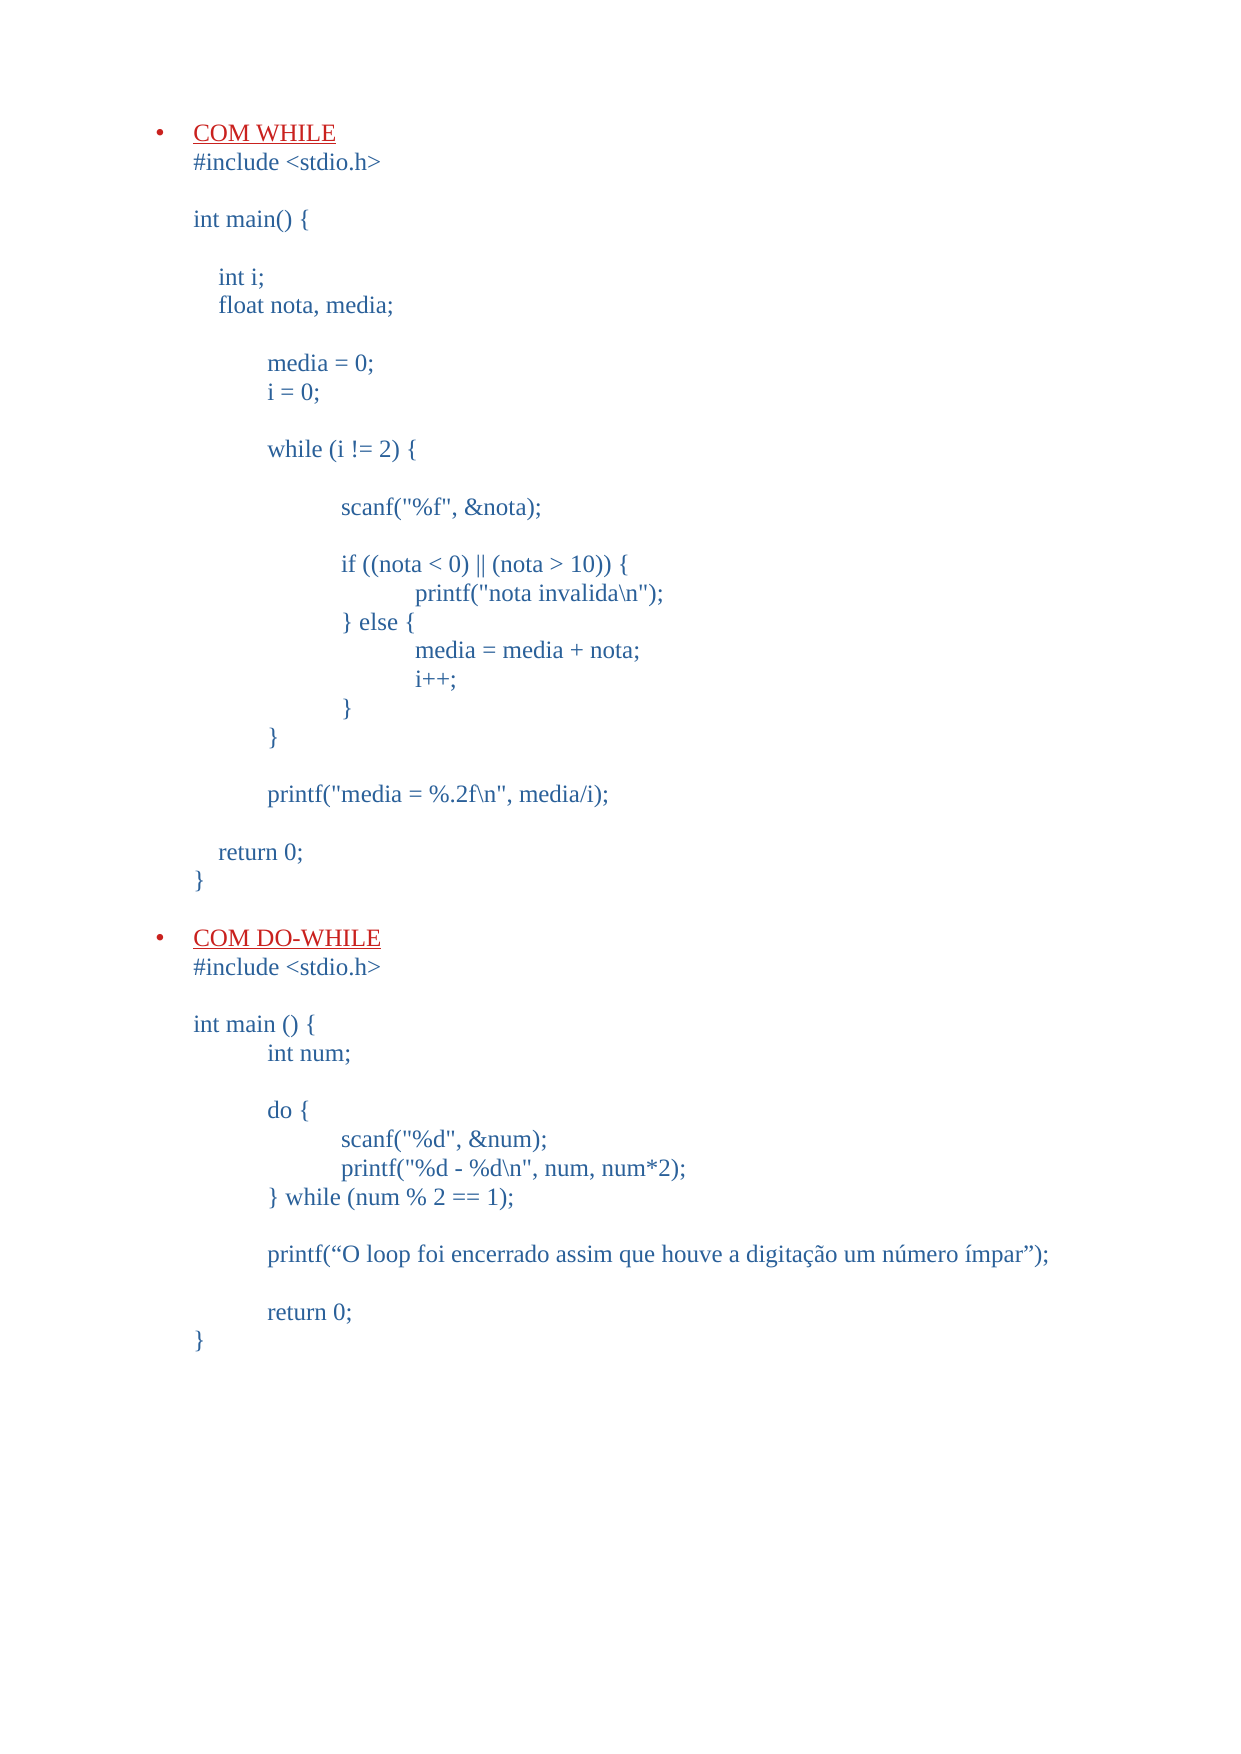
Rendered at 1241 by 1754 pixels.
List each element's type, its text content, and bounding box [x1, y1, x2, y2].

list if ((nota < 0) || (nota > 10)) { [156, 549, 1122, 578]
list do { [156, 1096, 1122, 1124]
list while (i != 2) { [156, 434, 1122, 463]
list COM DO-WHILE [156, 923, 1122, 952]
list media = media + nota; [156, 636, 1122, 664]
list int num; [156, 1038, 1122, 1067]
list int main() { [156, 204, 1122, 233]
list printf("%d - %d\n", num, num*2); [156, 1153, 1122, 1182]
list } [156, 693, 1122, 722]
list printf("media = %.2f\n", media/i); [156, 779, 1122, 808]
list i = 0; [156, 377, 1122, 406]
list float nota, media; [156, 291, 1122, 319]
list printf(“O loop foi encerrado assim que houve a digitação um número ímpar”); [156, 1239, 1122, 1268]
list i++; [156, 664, 1122, 693]
list return 0; [156, 837, 1122, 866]
list int i; [156, 262, 1122, 291]
list return 0; [156, 1297, 1122, 1326]
list scanf("%d", &num); [156, 1124, 1122, 1153]
list COM WHILE [156, 118, 1122, 147]
list printf("nota invalida\n"); [156, 578, 1122, 607]
list scanf("%f", &nota); [156, 492, 1122, 521]
list } while (num % 2 == 1); [156, 1182, 1122, 1211]
list } [156, 866, 1122, 894]
list } else { [156, 607, 1122, 636]
list int main () { [156, 1009, 1122, 1038]
list media = 0; [156, 348, 1122, 377]
list #include <stdio.h> [156, 147, 1122, 176]
list #include <stdio.h> [156, 952, 1122, 981]
list } [156, 722, 1122, 751]
list } [156, 1326, 1122, 1354]
